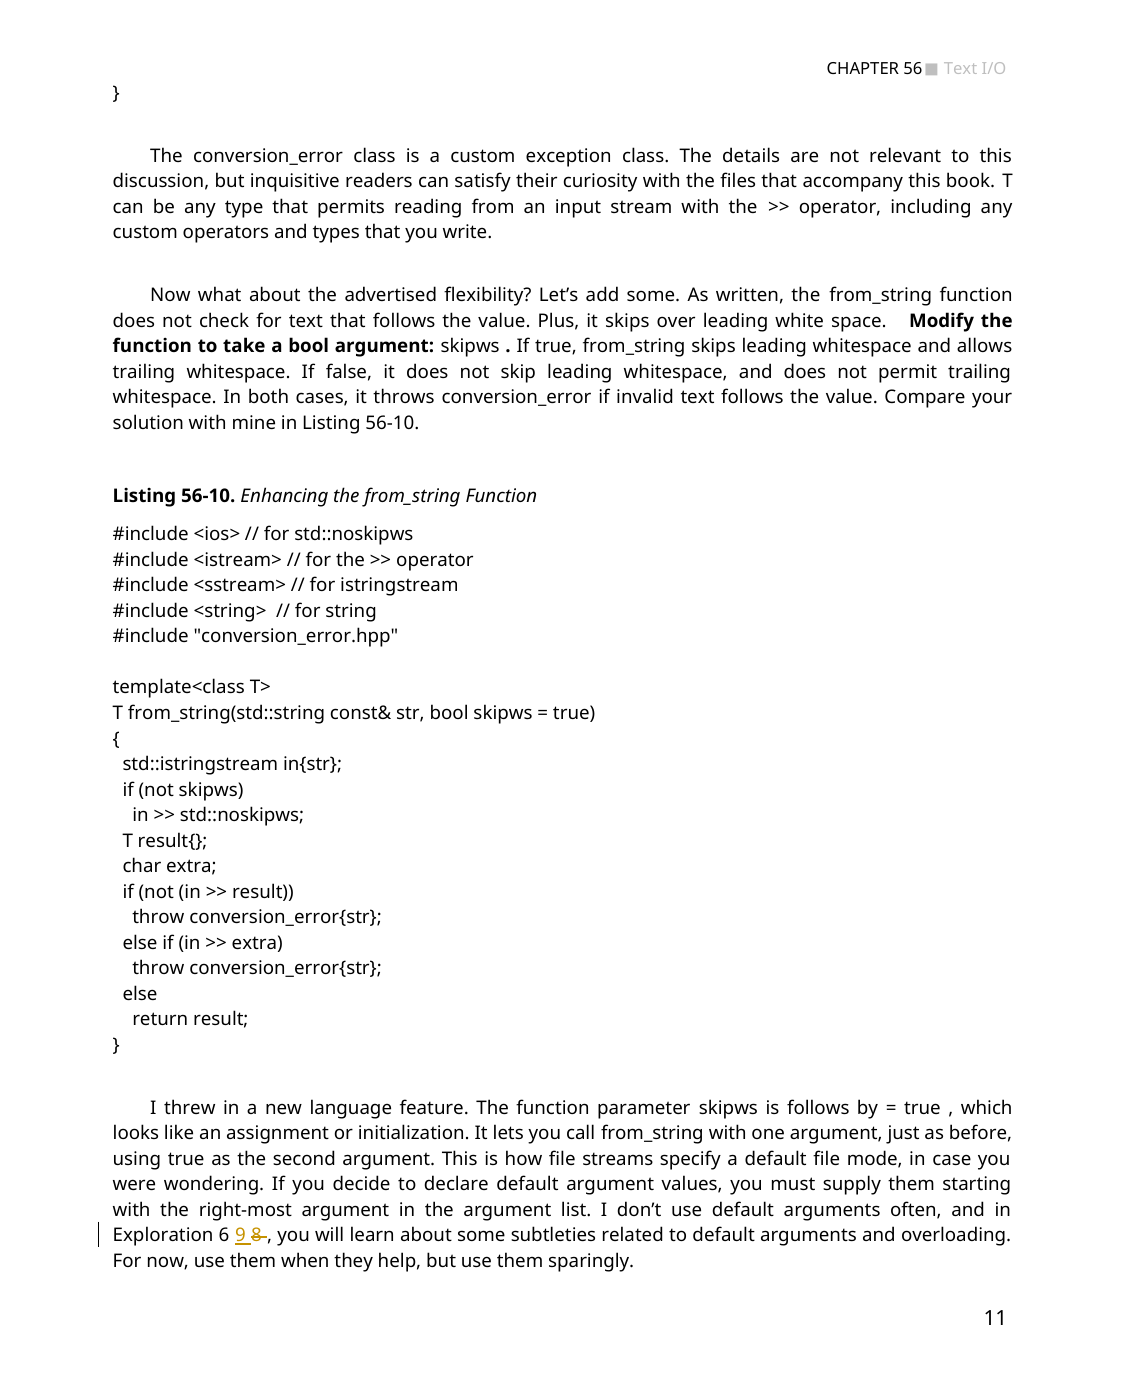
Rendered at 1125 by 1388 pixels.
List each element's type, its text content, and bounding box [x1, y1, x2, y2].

text #include <istream> // for the >> operator [112, 546, 1012, 572]
text T from_string(std::string const& str, bool skipws = true) [112, 699, 1012, 725]
text Listing 56-10. Enhancing the from_string Function [112, 483, 1012, 508]
text The conversion_error class is a custom exception class. The details are not relevant to this discussion, but inquisitive readers can satisfy their curiosity with the files that accompany this book. T can be any type that permits reading from an input stream with the >> operator, including any custom operators and types that you write. [112, 142, 1012, 244]
text #include <string> // for string [112, 597, 1012, 623]
text #include "conversion_error.hpp" [112, 623, 1012, 648]
text if (not skipws) [112, 776, 1012, 801]
text I threw in a new language feature. The function parameter skipws is follows by = true , which looks like an assignment or initialization. It lets you call from_string with one argument, just as before, using true as the second argument. This is how file streams specify a default file mode, in case you were wondering. If you decide to declare default argument values, you must supply them starting with the right-most argument in the argument list. I don’t use default arguments often, and in Exploration 6 9 , you will learn about some subtleties related to default arguments and overloading. For now, use them when they help, but use them sparingly. [112, 1094, 1012, 1273]
text else if (in >> extra) [112, 929, 1012, 954]
text #include <sstream> // for istringstream [112, 572, 1012, 597]
text if (not (in >> result)) [112, 878, 1012, 903]
text { [112, 725, 1012, 750]
text #include <ios> // for std::noskipws [112, 521, 1012, 546]
text throw conversion_error{str}; [112, 954, 1012, 980]
text in >> std::noskipws; [112, 801, 1012, 827]
text throw conversion_error{str}; [112, 903, 1012, 929]
text T result{}; [112, 827, 1012, 852]
text return result; [112, 1006, 1012, 1031]
text std::istringstream in{str}; [112, 750, 1012, 776]
text } [112, 1031, 1012, 1057]
text Now what about the advertised flexibility? Let’s add some. As written, the from_string function does not check for text that follows the value. Plus, it skips over leading white space. Modify the function to take a bool argument: skipws . If true, from_string skips leading whitespace and allows trailing whitespace. If false, it does not skip leading whitespace, and does not permit trailing whitespace. In both cases, it throws conversion_error if invalid text follows the value. Compare your solution with mine in Listing 56-10. [112, 282, 1012, 435]
text } [112, 79, 1012, 104]
text else [112, 980, 1012, 1006]
text char extra; [112, 852, 1012, 878]
text template<class T> [112, 674, 1012, 699]
